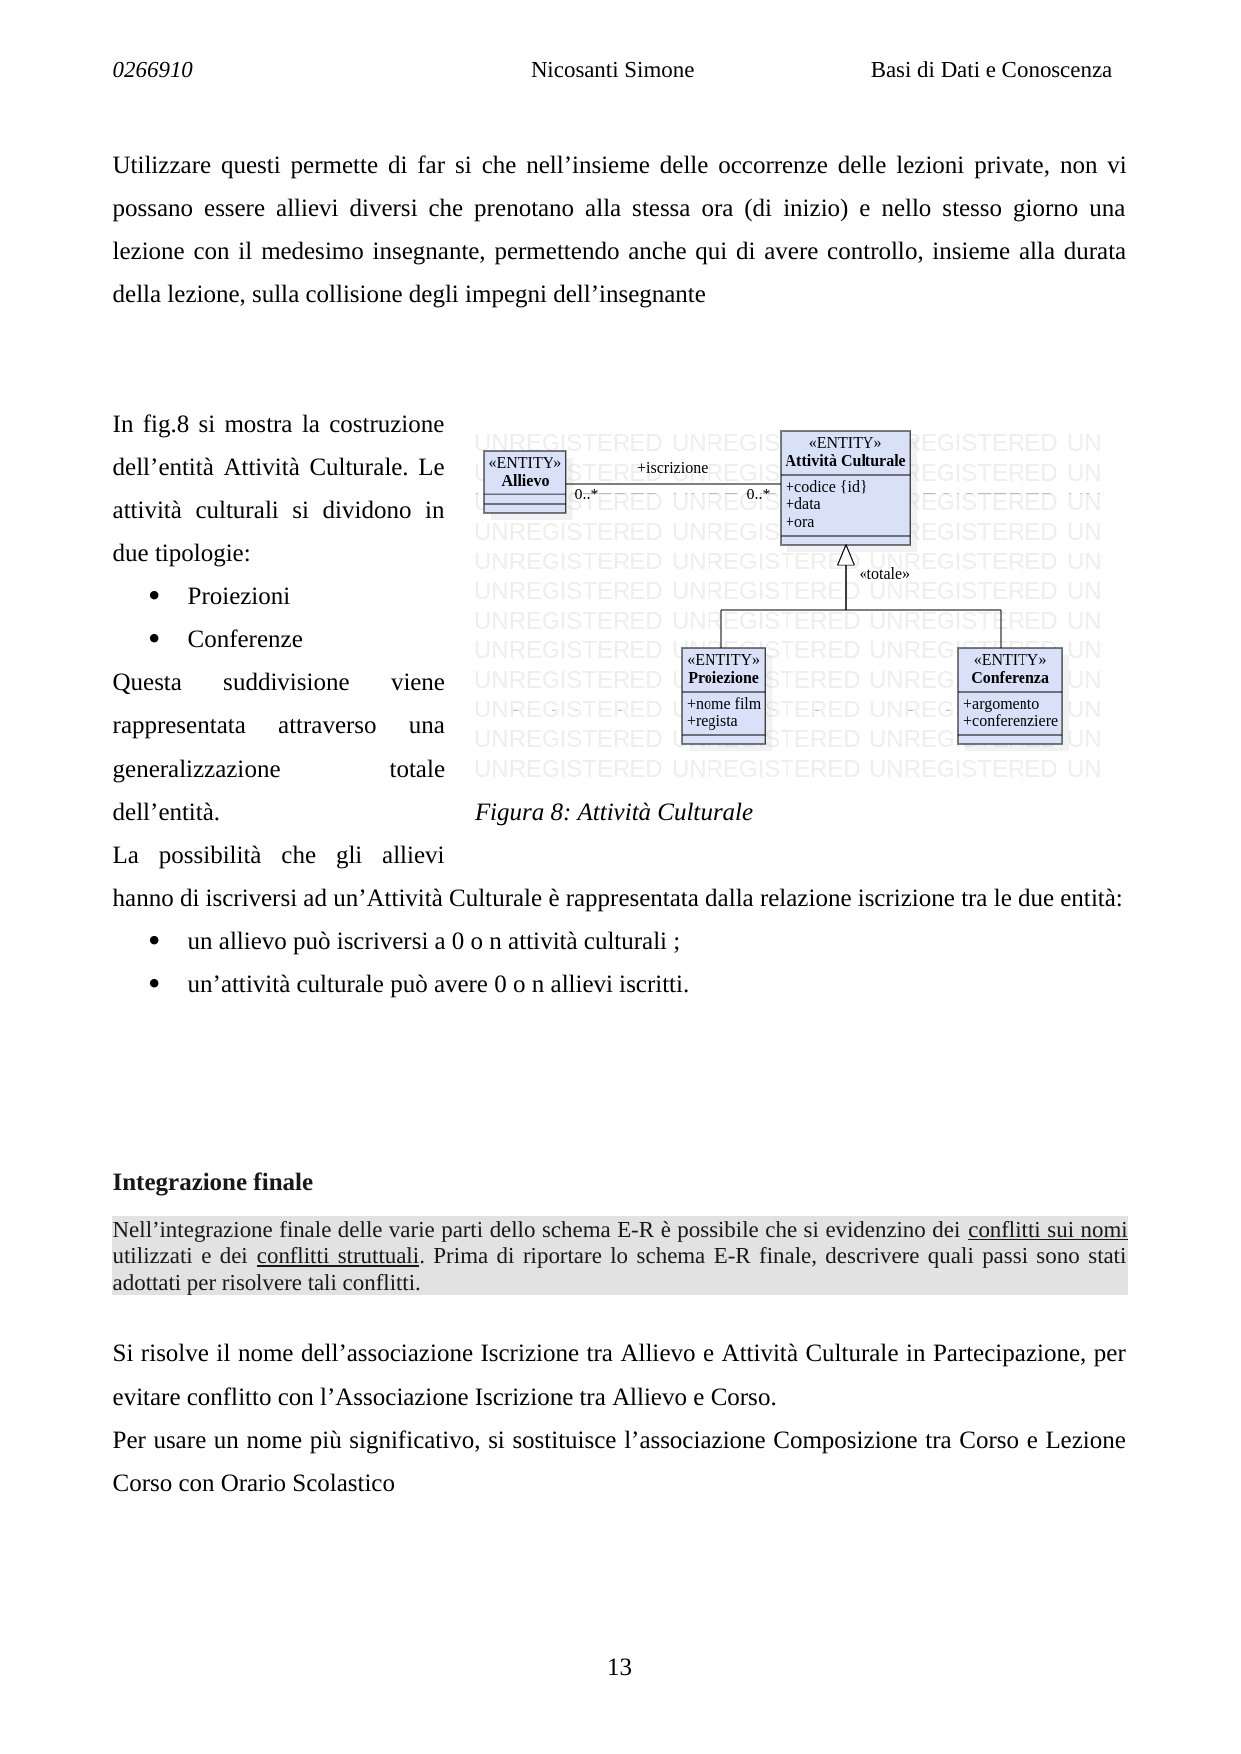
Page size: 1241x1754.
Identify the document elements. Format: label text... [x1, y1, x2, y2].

text Utilizzare questi permette di far si che nell’insieme delle occorrenze delle lezioni private, non vi possano essere allievi diversi che prenotano alla stessa ora (di inizio) e nello stesso giorno una lezione con il medesimo insegnante, permettendo anche qui di avere controllo, insieme alla durata della lezione, sulla collisione degli impegni dell’insegnante [112, 150, 1128, 308]
list un allievo può iscriversi a 0 o n attività culturali ; [150, 926, 1128, 955]
list [1102, 581, 1128, 610]
text Nell’integrazione finale delle varie parti dello schema E-R è possibile che si evidenzino dei conflitti sui nomi utilizzati e dei conflitti struttuali. Prima di riportare lo schema E-R finale, descrivere quali passi sono stati adottati per risolvere tali conflitti. [112, 1216, 1128, 1295]
list Proiezioni [150, 581, 474, 610]
list Conferenze [150, 624, 474, 653]
text [1102, 667, 1128, 826]
text Figura 8: Attività Culturale [475, 783, 1101, 826]
text Questa suddivisione viene rappresentata attraverso una generalizzazione totale dell’entità. [112, 667, 474, 826]
text La possibilità che gli allievi hanno di iscriversi ad un’Attività Culturale è rappresentata dalla relazione iscrizione tra le due entità: [112, 840, 1128, 912]
text Per usare un nome più significativo, si sostituisce l’associazione Composizione tra Corso e Lezione Corso con Orario Scolastico [112, 1425, 1128, 1497]
subtitle Integrazione finale [112, 1167, 1128, 1196]
list un’attività culturale può avere 0 o n allievi iscritti. [150, 969, 1128, 998]
text [1102, 409, 1128, 567]
text Si risolve il nome dell’associazione Iscrizione tra Allievo e Attività Culturale in Partecipazione, per evitare conflitto con l’Associazione Iscrizione tra Allievo e Corso. [112, 1338, 1128, 1410]
picture [474, 421, 1101, 783]
list [1102, 624, 1128, 653]
text In fig.8 si mostra la costruzione dell’entità Attività Culturale. Le attività culturali si dividono in due tipologie: [112, 409, 474, 567]
